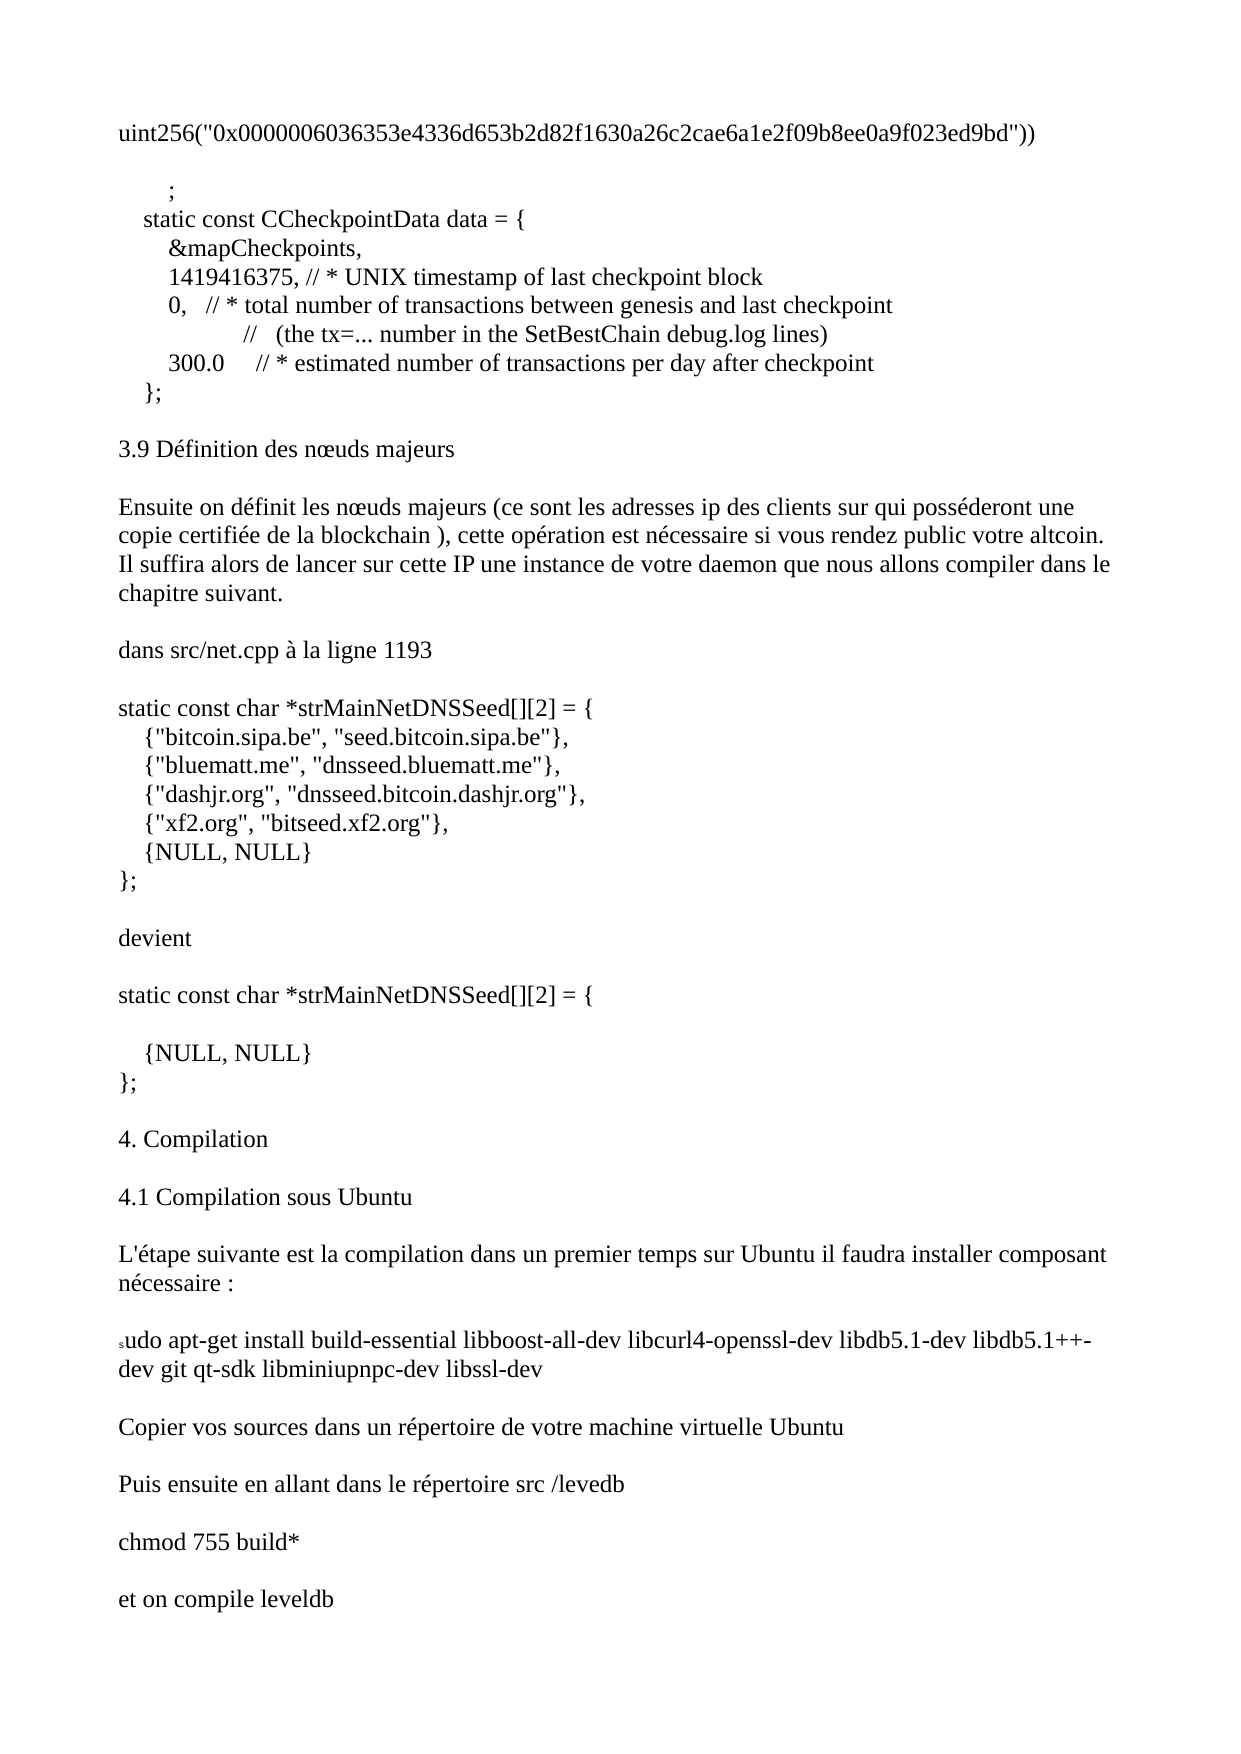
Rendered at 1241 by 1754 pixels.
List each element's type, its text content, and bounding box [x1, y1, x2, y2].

text sudo apt-get install build-essential libboost-all-dev libcurl4-openssl-dev libdb5.1-dev libdb5.1++-dev git qt-sdk libminiupnpc-dev libssl-dev [118, 1326, 1122, 1383]
text Il suffira alors de lancer sur cette IP une instance de votre daemon que nous allons compiler dans le chapitre suivant. [118, 549, 1122, 607]
text static const char *strMainNetDNSSeed[][2] = { {"bitcoin.sipa.be", "seed.bitcoin.sipa.be"}, {"bluematt.me", "dnsseed.bluematt.me"}, {"dashjr.org", "dnsseed.bitcoin.dashjr.org"}, {"xf2.org", "bitseed.xf2.org"}, {NULL, NULL} }; [118, 693, 1122, 894]
text static const char *strMainNetDNSSeed[][2] = { {NULL, NULL} }; [118, 981, 1122, 1096]
text Ensuite on définit les nœuds majeurs (ce sont les adresses ip des clients sur qui posséderont une copie certifiée de la blockchain ), cette opération est nécessaire si vous rendez public votre altcoin. [118, 492, 1122, 549]
text uint256("0x0000006036353e4336d653b2d82f1630a26c2cae6a1e2f09b8ee0a9f023ed9bd")) ; static const CCheckpointData data = { &mapCheckpoints, 1419416375, // * UNIX timestamp of last checkpoint block 0, // * total number of transactions between genesis and last checkpoint // (the tx=... number in the SetBestChain debug.log lines) 300.0 // * estimated number of transactions per day after checkpoint }; [118, 118, 1122, 434]
text Copier vos sources dans un répertoire de votre machine virtuelle Ubuntu [118, 1412, 1122, 1441]
text chmod 755 build* [118, 1527, 1122, 1556]
text 4.1 Compilation sous Ubuntu [118, 1182, 1122, 1211]
text 3.9 Définition des nœuds majeurs [118, 434, 1122, 463]
text Puis ensuite en allant dans le répertoire src /levedb [118, 1469, 1122, 1498]
text dans src/net.cpp à la ligne 1193 [118, 636, 1122, 664]
text devient [118, 923, 1122, 952]
text et on compile leveldb [118, 1584, 1122, 1613]
text 4. Compilation [118, 1124, 1122, 1153]
text L'étape suivante est la compilation dans un premier temps sur Ubuntu il faudra installer composant nécessaire : [118, 1239, 1122, 1297]
